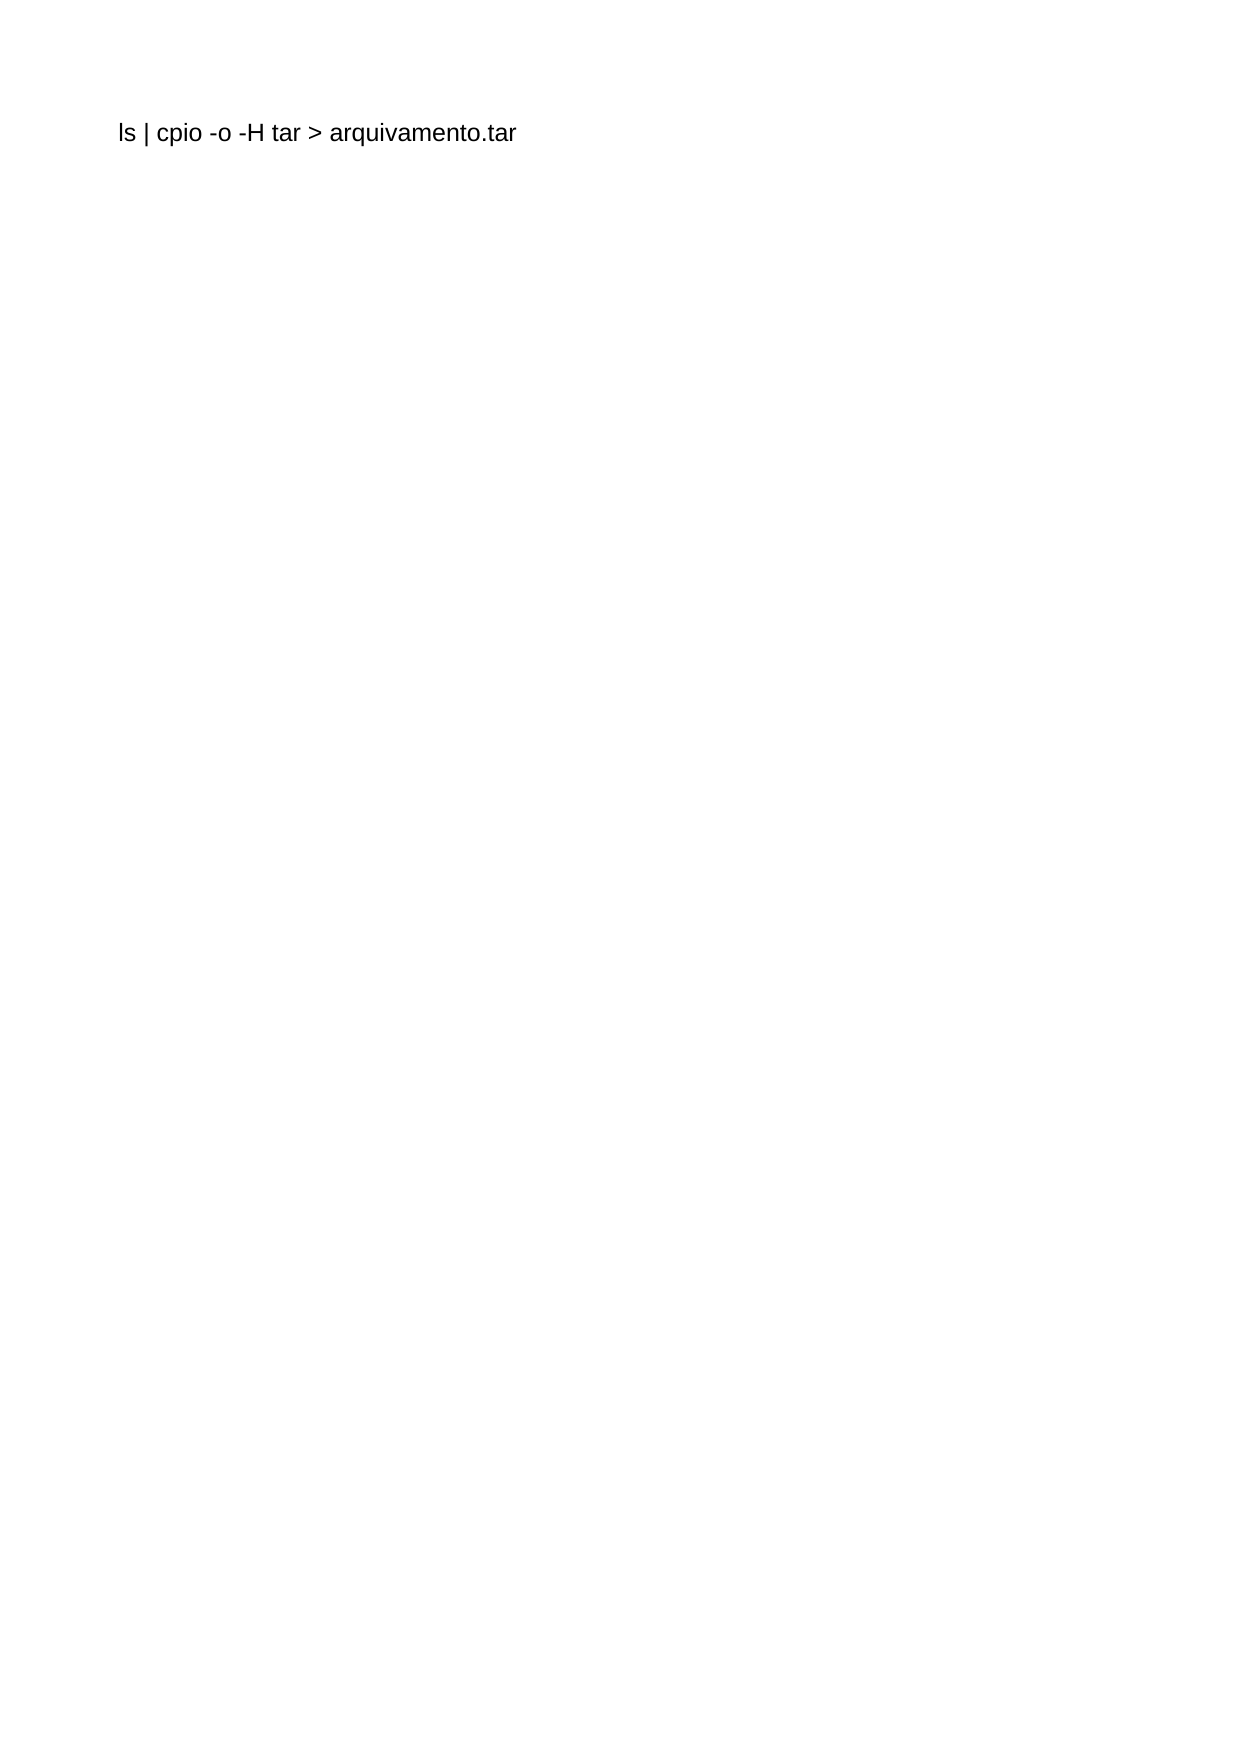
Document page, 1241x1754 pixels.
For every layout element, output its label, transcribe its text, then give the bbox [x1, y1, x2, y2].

text ls | cpio -o -H tar > arquivamento.tar [118, 118, 1122, 147]
